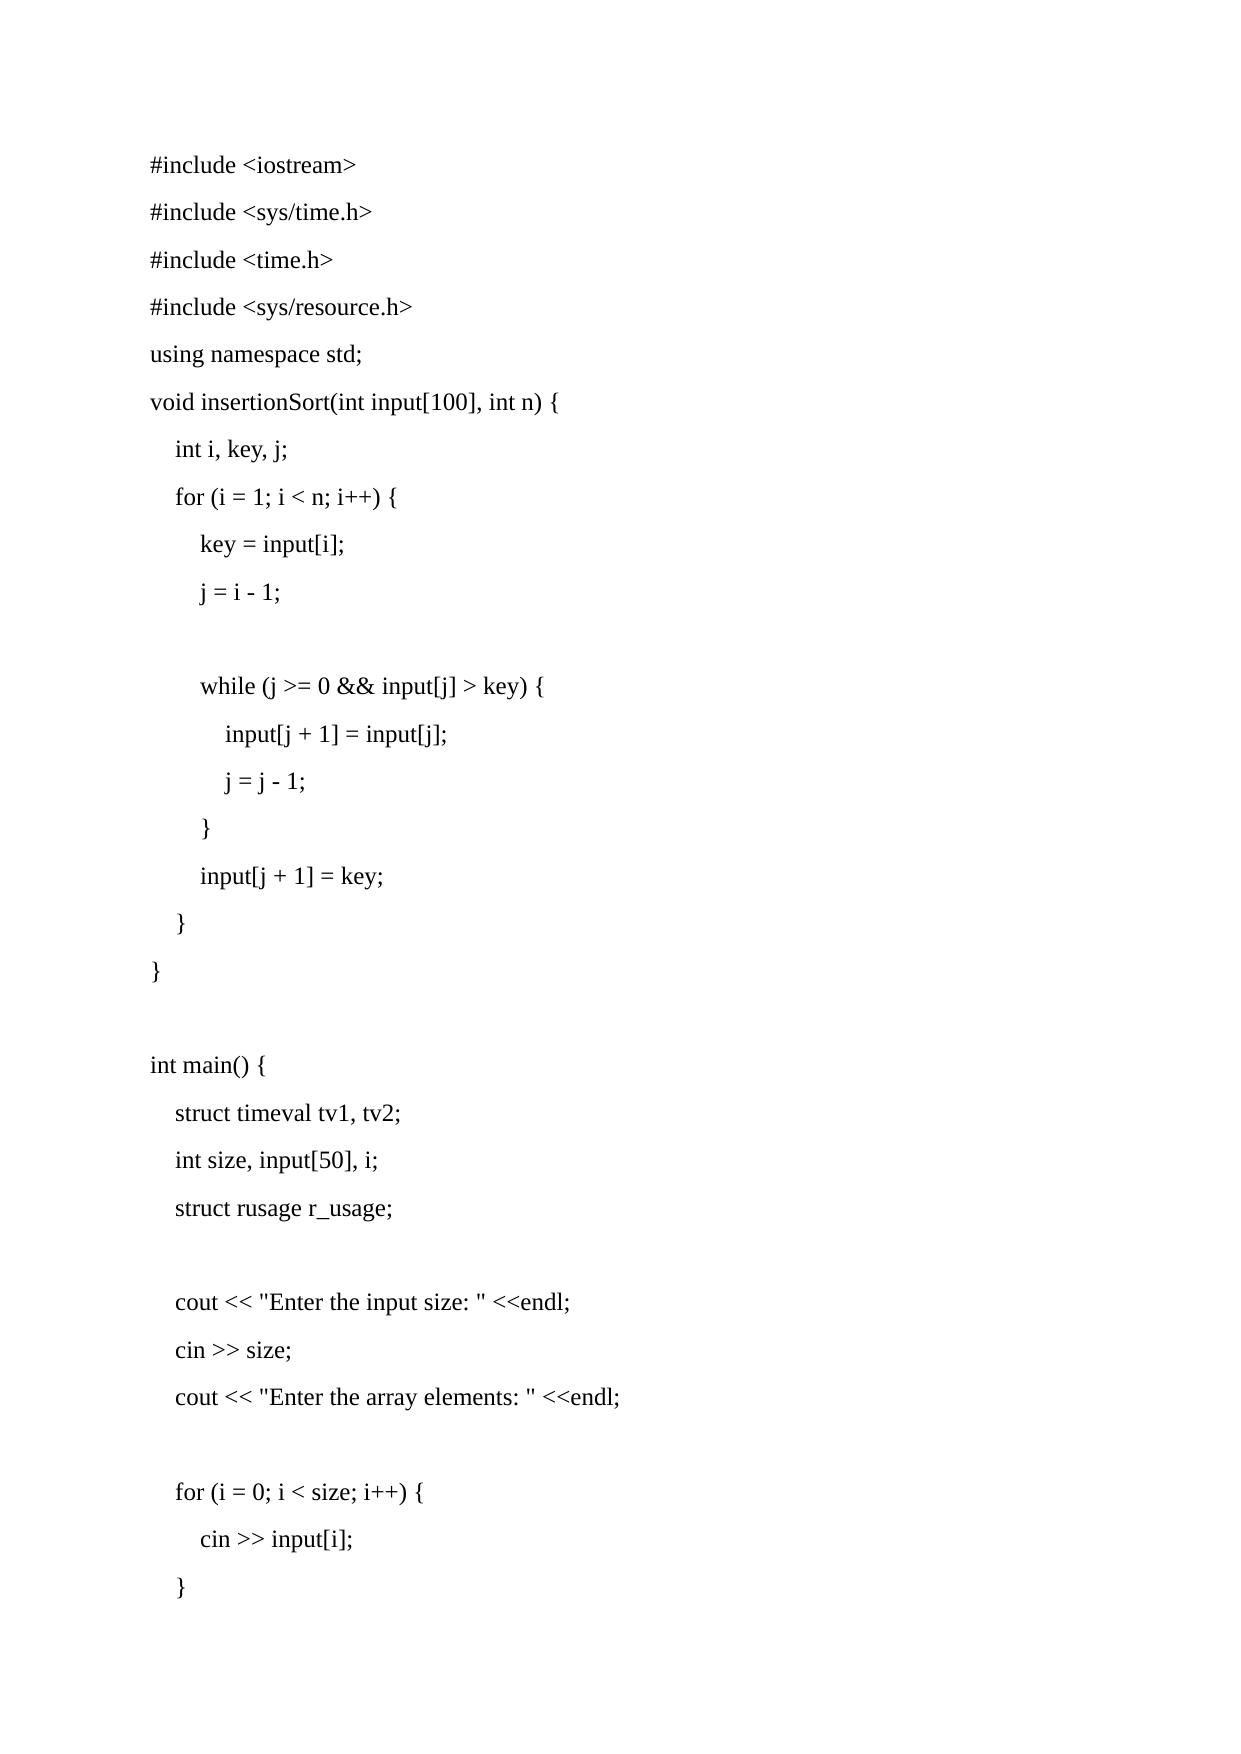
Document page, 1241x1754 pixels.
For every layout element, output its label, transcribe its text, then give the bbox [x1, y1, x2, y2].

text j = j - 1; [150, 766, 1090, 795]
text using namespace std; [150, 339, 1090, 368]
text } [150, 908, 1090, 937]
text struct timeval tv1, tv2; [150, 1098, 1090, 1127]
text for (i = 0; i < size; i++) { [150, 1477, 1090, 1506]
text int i, key, j; [150, 434, 1090, 463]
text int size, input[50], i; [150, 1145, 1090, 1174]
text struct rusage r_usage; [150, 1193, 1090, 1221]
text #include <iostream> [150, 150, 1090, 179]
text j = i - 1; [150, 577, 1090, 605]
text cout << "Enter the input size: " <<endl; [150, 1287, 1090, 1316]
text } [150, 1572, 1090, 1601]
text #include <time.h> [150, 245, 1090, 273]
text key = input[i]; [150, 529, 1090, 558]
text for (i = 1; i < n; i++) { [150, 482, 1090, 511]
text input[j + 1] = input[j]; [150, 719, 1090, 747]
text cin >> size; [150, 1335, 1090, 1364]
text } [150, 813, 1090, 842]
text while (j >= 0 && input[j] > key) { [150, 671, 1090, 700]
text cin >> input[i]; [150, 1524, 1090, 1553]
text int main() { [150, 1051, 1090, 1079]
text void insertionSort(int input[100], int n) { [150, 387, 1090, 416]
text #include <sys/time.h> [150, 197, 1090, 226]
text input[j + 1] = key; [150, 861, 1090, 890]
text cout << "Enter the array elements: " <<endl; [150, 1382, 1090, 1411]
text } [150, 956, 1090, 984]
text #include <sys/resource.h> [150, 292, 1090, 321]
